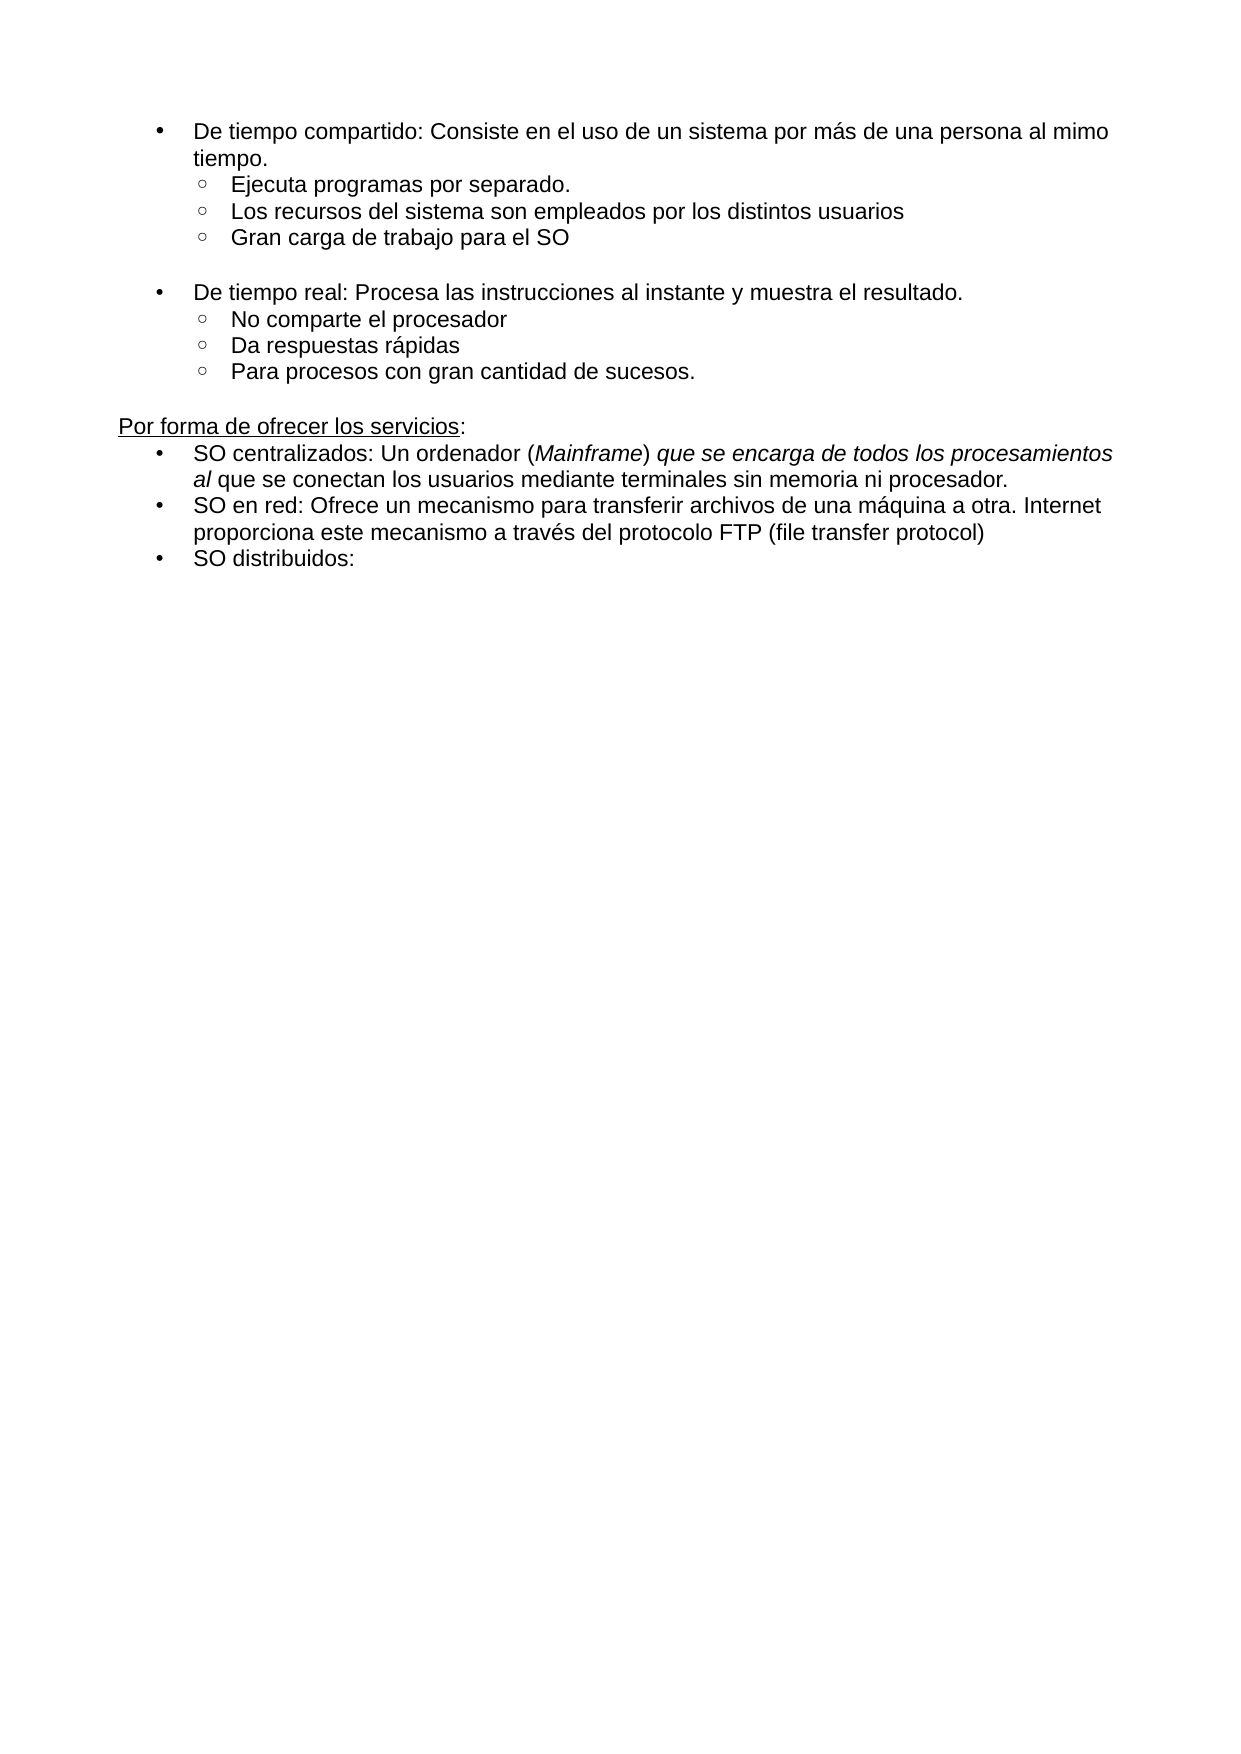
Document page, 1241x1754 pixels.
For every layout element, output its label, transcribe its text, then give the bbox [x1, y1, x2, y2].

list SO distribuidos: [156, 545, 1122, 571]
list Da respuestas rápidas [193, 332, 1122, 358]
list Para procesos con gran cantidad de sucesos. [193, 358, 1122, 384]
list SO centralizados: Un ordenador (Mainframe) que se encarga de todos los procesamientos al que se conectan los usuarios mediante terminales sin memoria ni procesador. [156, 440, 1122, 492]
list Los recursos del sistema son empleados por los distintos usuarios [193, 198, 1122, 224]
list De tiempo real: Procesa las instrucciones al instante y muestra el resultado. [156, 279, 1122, 306]
list De tiempo compartido: Consiste en el uso de un sistema por más de una persona al mimo tiempo. [156, 118, 1122, 171]
list SO en red: Ofrece un mecanismo para transferir archivos de una máquina a otra. Internet proporciona este mecanismo a través del protocolo FTP (file transfer protocol) [156, 492, 1122, 545]
text Por forma de ofrecer los servicios: [118, 413, 1122, 440]
list No comparte el procesador [193, 306, 1122, 332]
list Gran carga de trabajo para el SO [193, 224, 1122, 250]
list Ejecuta programas por separado. [193, 171, 1122, 198]
